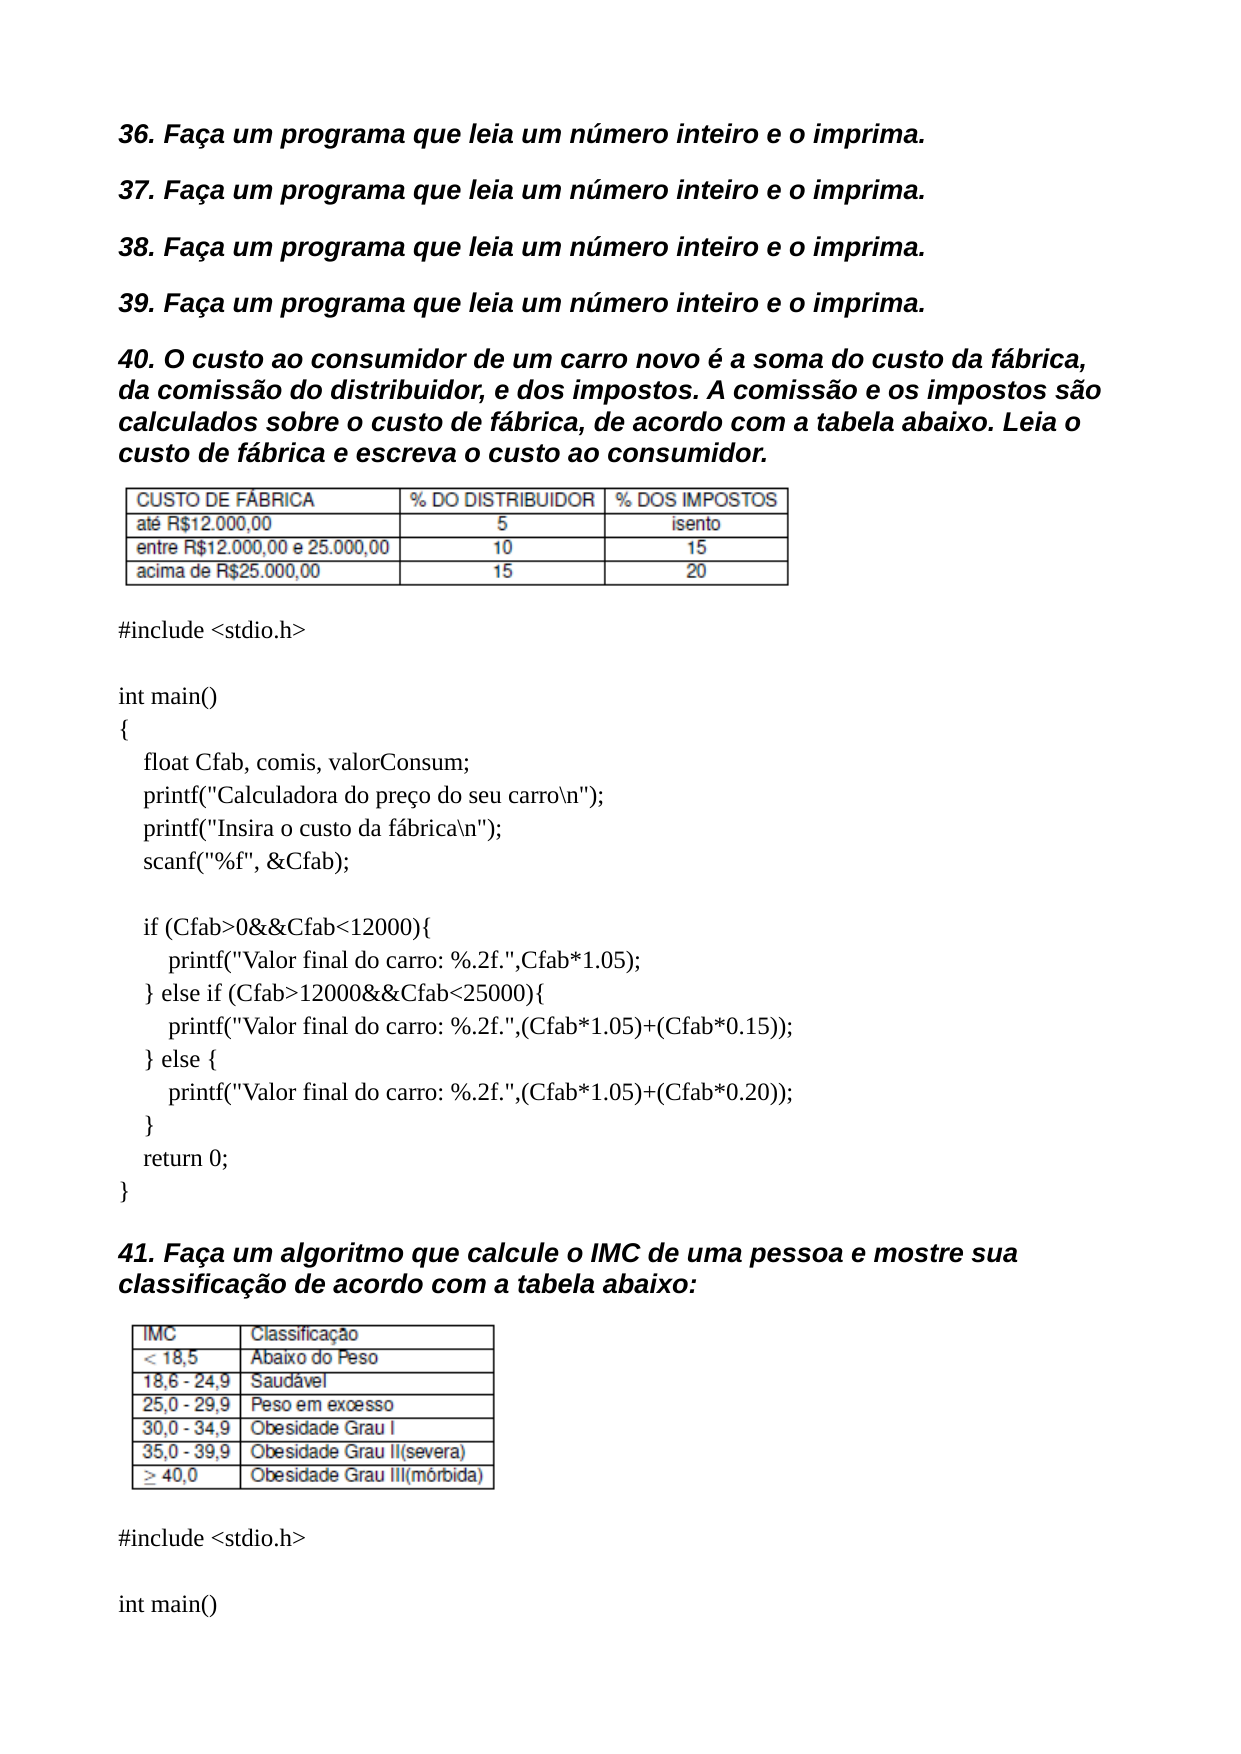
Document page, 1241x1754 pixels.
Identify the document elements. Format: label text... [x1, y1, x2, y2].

subtitle 39. Faça um programa que leia um número inteiro e o imprima. [118, 287, 1122, 318]
text #include <stdio.h> int main() [118, 1523, 1122, 1617]
subtitle 36. Faça um programa que leia um número inteiro e o imprima. [118, 118, 1122, 149]
text #include <stdio.h> int main() { float Cfab, comis, valorConsum; printf("Calculadora do preço do seu carro\n"); printf("Insira o custo da fábrica\n"); scanf("%f", &Cfab); if (Cfab>0&&Cfab<12000){ printf("Valor final do carro: %.2f.",Cfab*1.05); } else if (Cfab>12000&&Cfab<25000){ printf("Valor final do carro: %.2f.",(Cfab*1.05)+(Cfab*0.15)); } else { printf("Valor final do carro: %.2f.",(Cfab*1.05)+(Cfab*0.20)); } return 0; } [118, 615, 1122, 1205]
subtitle 38. Faça um programa que leia um número inteiro e o imprima. [118, 231, 1122, 262]
subtitle 40. O custo ao consumidor de um carro novo é a soma do custo da fábrica, da comissão do distribuidor, e dos impostos. A comissão e os impostos são calculados sobre o custo de fábrica, de acordo com a tabela abaixo. Leia o custo de fábrica e escreva o custo ao consumidor. [118, 343, 1122, 468]
subtitle 37. Faça um programa que leia um número inteiro e o imprima. [118, 174, 1122, 206]
picture [118, 480, 803, 597]
picture [118, 1311, 523, 1504]
subtitle 41. Faça um algoritmo que calcule o IMC de uma pessoa e mostre sua classificação de acordo com a tabela abaixo: [118, 1237, 1122, 1299]
